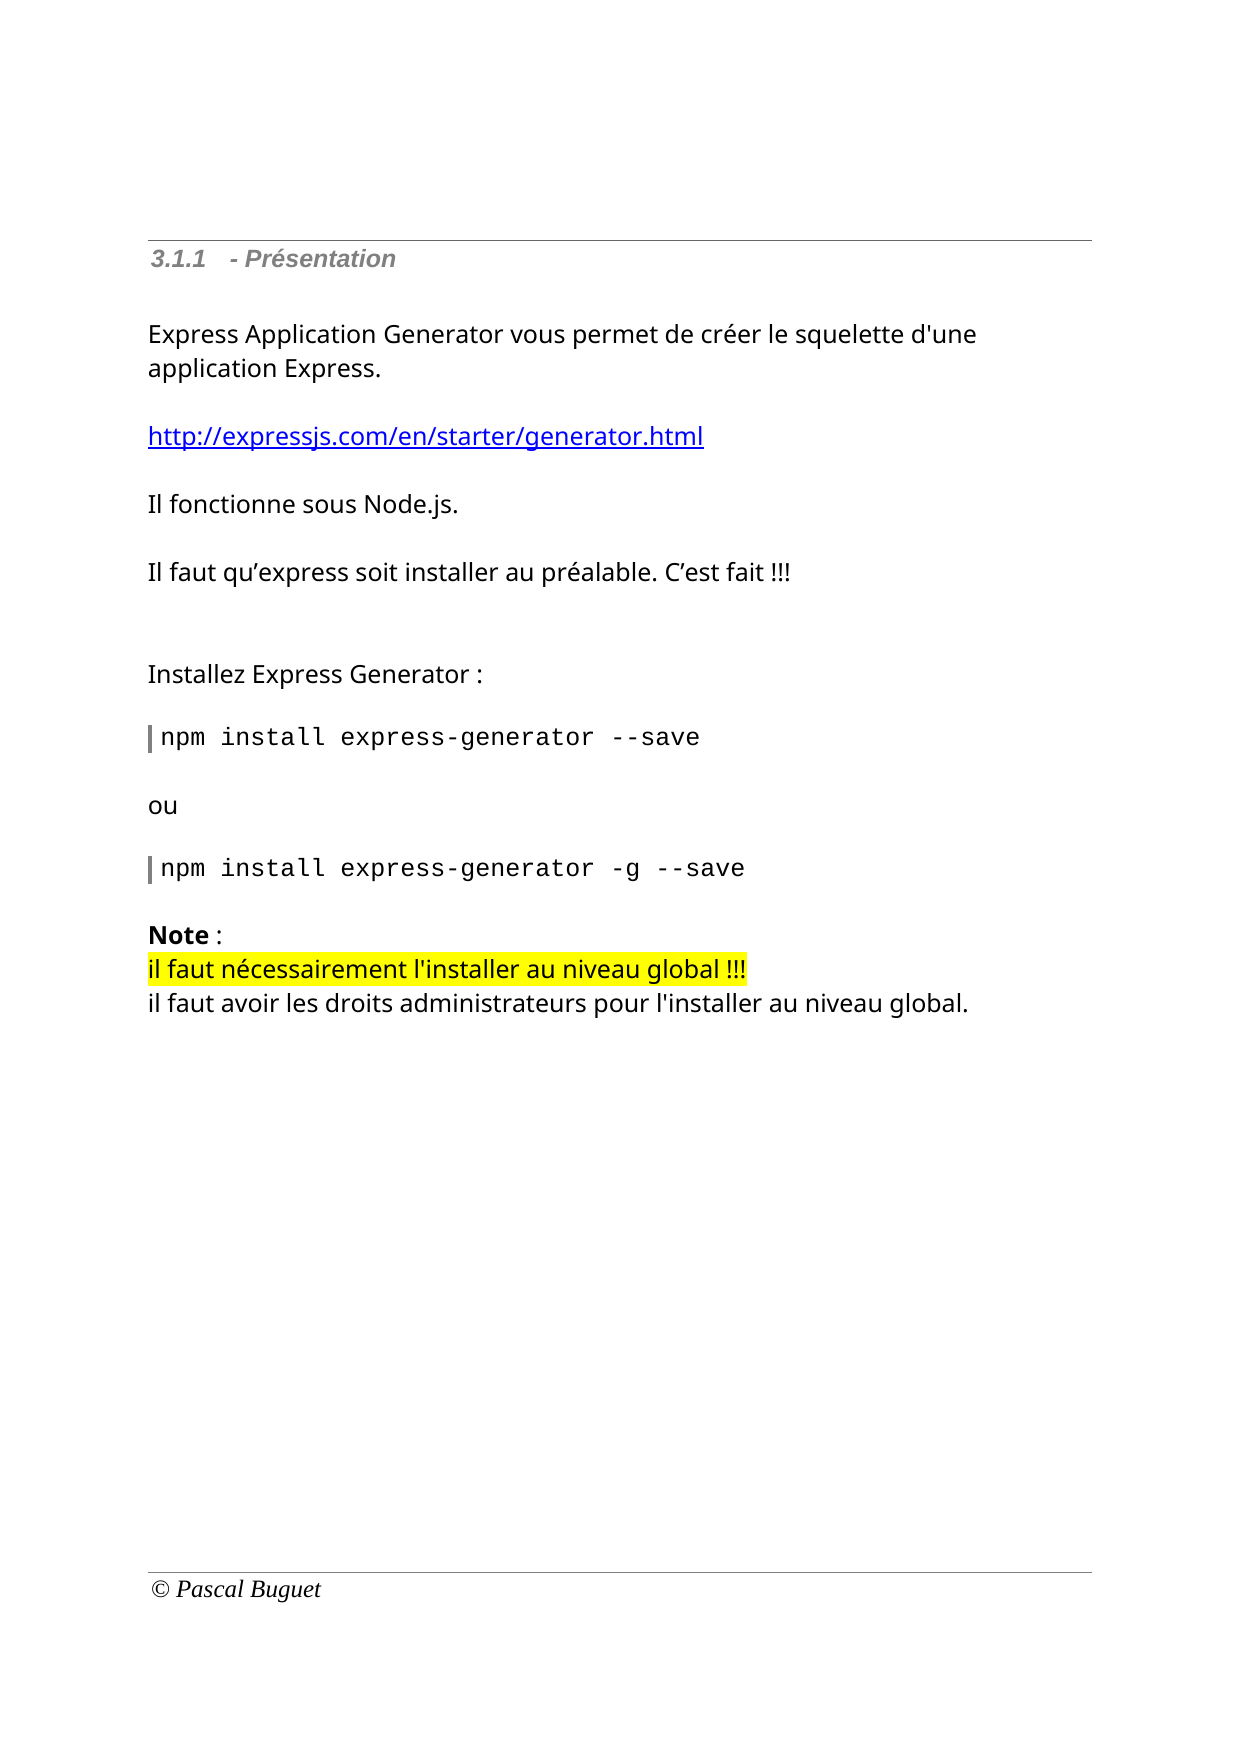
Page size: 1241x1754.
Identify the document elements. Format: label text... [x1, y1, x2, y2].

text Express Application Generator vous permet de créer le squelette d'une application Express. [148, 316, 1092, 384]
text Note : [148, 918, 1092, 952]
text Il faut qu’express soit installer au préalable. C’est fait !!! [148, 555, 1092, 589]
text http://expressjs.com/en/starter/generator.html [148, 418, 1092, 452]
text Installez Express Generator : [148, 657, 1092, 691]
text ou [148, 787, 1092, 821]
text il faut avoir les droits administrateurs pour l'installer au niveau global. [148, 986, 1092, 1020]
text npm install express-generator --save [152, 725, 1092, 753]
text Il fonctionne sous Node.js. [148, 487, 1092, 521]
text il faut nécessairement l'installer au niveau global !!! [148, 952, 1092, 986]
subtitle - Présentation [148, 241, 1092, 276]
text npm install express-generator -g --save [152, 856, 1092, 884]
